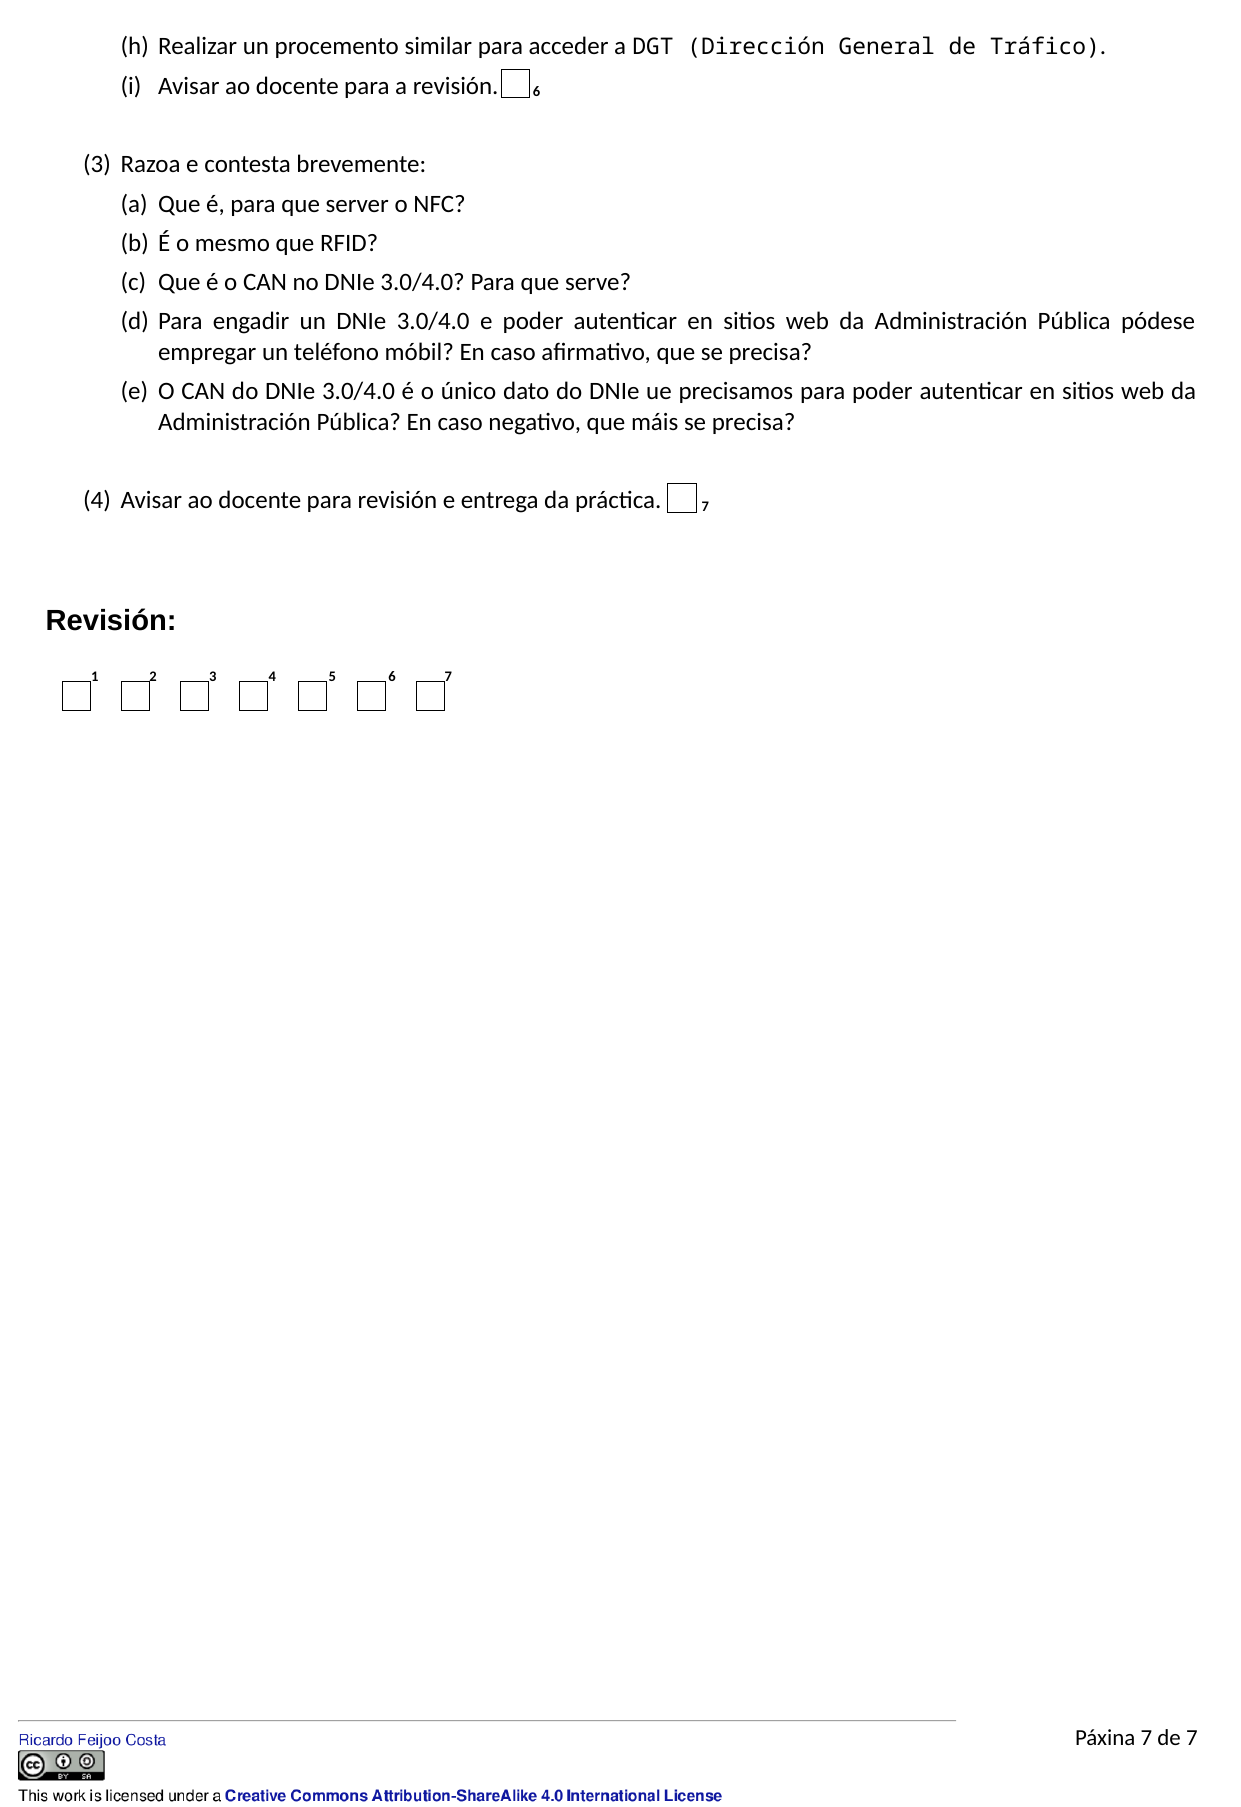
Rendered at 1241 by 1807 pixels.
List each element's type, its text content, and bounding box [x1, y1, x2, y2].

picture [8, 1715, 957, 1806]
list Que é o CAN no DNIe 3.0/4.0? Para que serve? [120, 266, 1197, 297]
text 1 2 3 4 5 6 7 [45, 654, 1197, 685]
subtitle Revisión: [45, 603, 1197, 637]
list Avisar ao docente para a revisión. 6 [120, 70, 1197, 100]
list Para engadir un DNIe 3.0/4.0 e poder autenticar en sitios web da Administración Pública pódese empregar un teléfono móbil? En caso afirmativo, que se precisa? [120, 306, 1197, 367]
list O CAN do DNIe 3.0/4.0 é o único dato do DNIe ue precisamos para poder autenticar en sitios web da Administración Pública? En caso negativo, que máis se precisa? [120, 375, 1197, 436]
list Razoa e contesta brevemente: [83, 148, 1197, 179]
list Que é, para que server o NFC? [120, 188, 1197, 218]
list Avisar ao docente para revisión e entrega da práctica. 7 [83, 484, 1197, 515]
list Realizar un procemento similar para acceder a DGT (Dirección General de Tráfico). [120, 30, 1197, 61]
list É o mesmo que RFID? [120, 227, 1197, 257]
